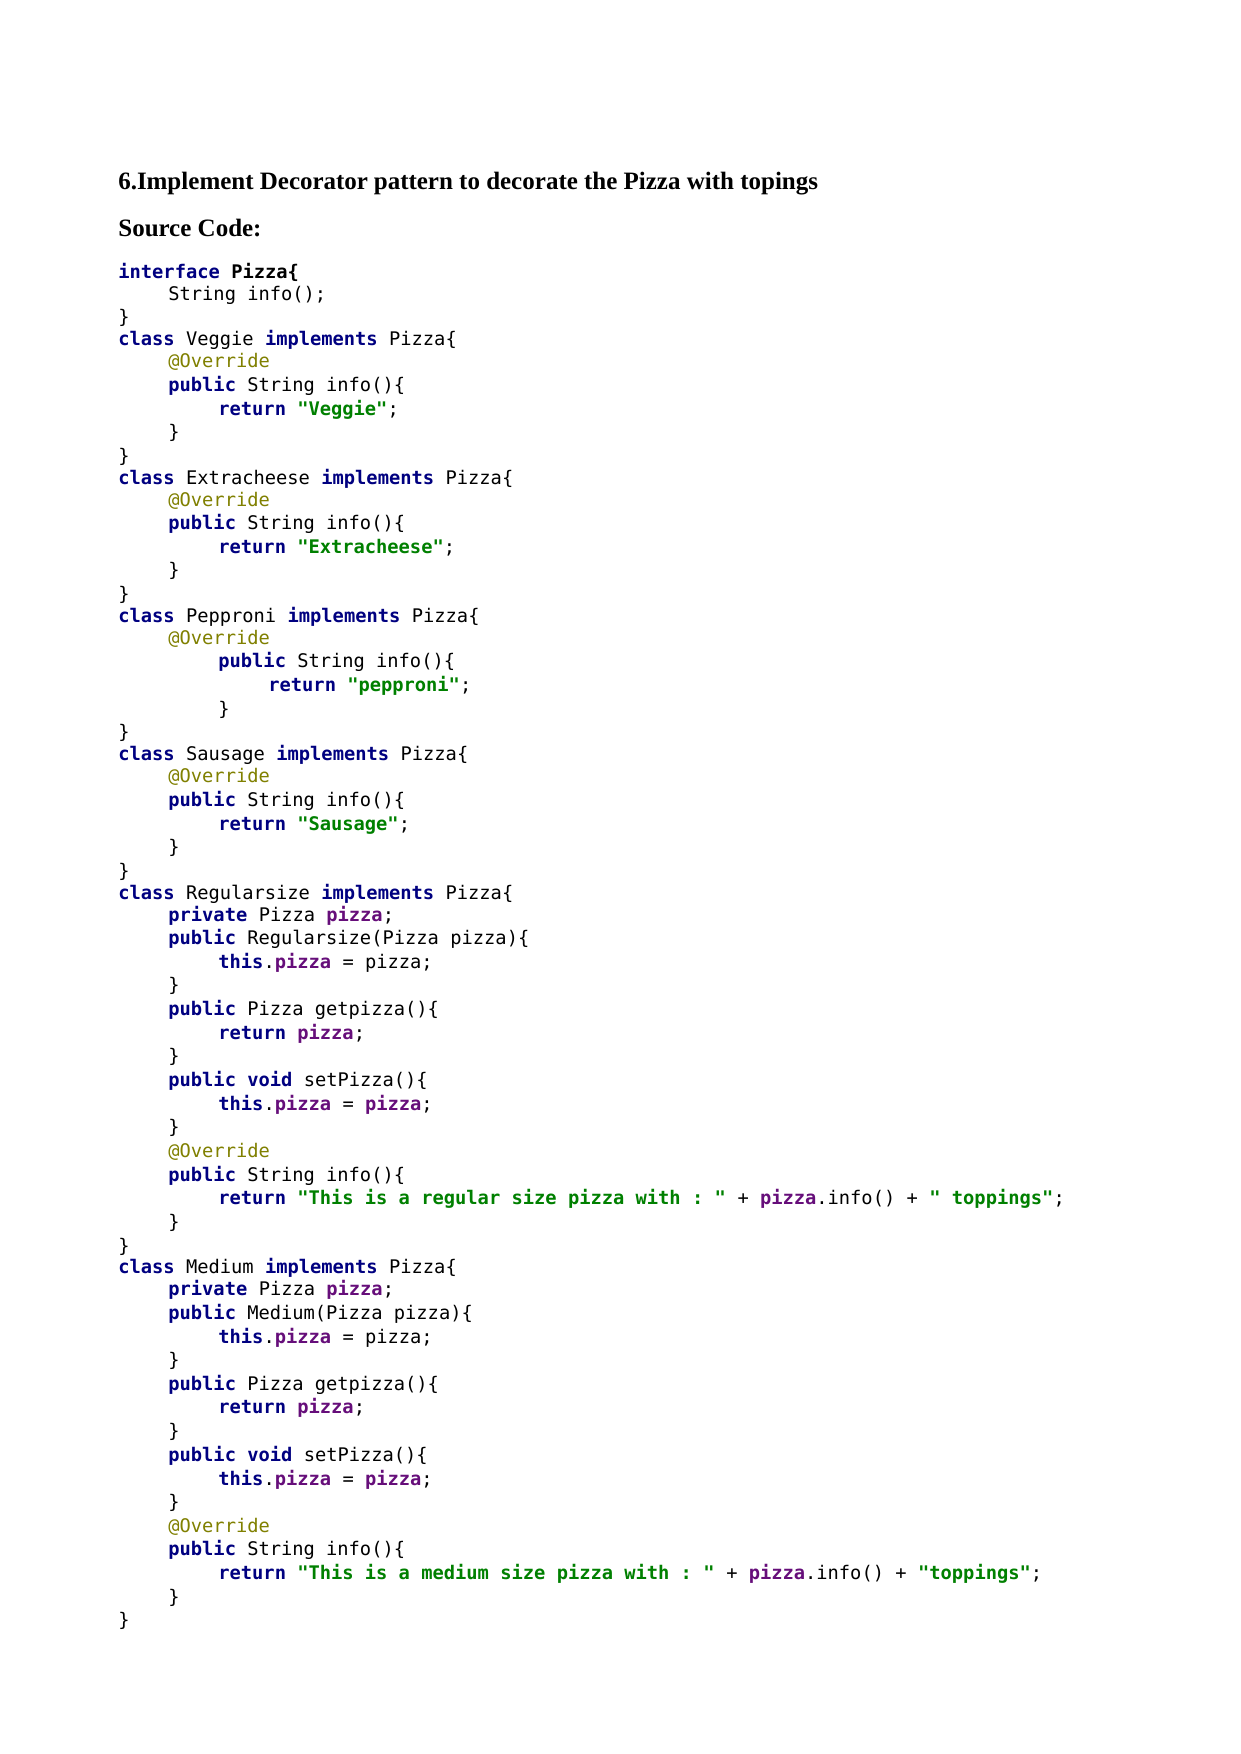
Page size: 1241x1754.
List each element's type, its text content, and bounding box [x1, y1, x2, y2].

text class Regularsize implements Pizza{ [118, 882, 1122, 903]
text return pizza; [118, 1022, 1122, 1045]
text @Override [118, 1140, 1122, 1164]
text public Pizza getpizza(){ [118, 998, 1122, 1022]
text @Override [118, 765, 1122, 789]
text class Extracheese implements Pizza{ [118, 467, 1122, 488]
text } [118, 1420, 1122, 1444]
text private Pizza pizza; [118, 903, 1122, 927]
text class Veggie implements Pizza{ [118, 328, 1122, 350]
text public String info(){ [118, 512, 1122, 536]
text } [118, 836, 1122, 860]
text } [118, 1211, 1122, 1234]
text } [118, 721, 1122, 743]
text @Override [118, 1515, 1122, 1538]
text public String info(){ [118, 374, 1122, 397]
text @Override [118, 627, 1122, 651]
text } [118, 1609, 1122, 1631]
text } [118, 559, 1122, 583]
text class Sausage implements Pizza{ [118, 743, 1122, 765]
text } [118, 421, 1122, 445]
text public String info(){ [118, 1164, 1122, 1187]
text } [118, 698, 1122, 721]
text this.pizza = pizza; [118, 1326, 1122, 1349]
text public String info(){ [118, 789, 1122, 812]
text } [118, 583, 1122, 605]
text return "This is a regular size pizza with : " + pizza.info() + " toppings"; [118, 1187, 1122, 1211]
text class Pepproni implements Pizza{ [118, 605, 1122, 627]
text } [118, 445, 1122, 467]
text } [118, 306, 1122, 328]
text return "Sausage"; [118, 812, 1122, 836]
text } [118, 974, 1122, 998]
text String info(); [118, 283, 1122, 306]
text public void setPizza(){ [118, 1444, 1122, 1467]
text public String info(){ [118, 1538, 1122, 1562]
text } [118, 860, 1122, 882]
text } [118, 1491, 1122, 1515]
text class Medium implements Pizza{ [118, 1256, 1122, 1278]
text 6.Implement Decorator pattern to decorate the Pizza with topings [118, 166, 1122, 194]
text private Pizza pizza; [118, 1278, 1122, 1302]
text } [118, 1045, 1122, 1069]
text public Medium(Pizza pizza){ [118, 1302, 1122, 1326]
text @Override [118, 488, 1122, 512]
text return "This is a medium size pizza with : " + pizza.info() + "toppings"; [118, 1562, 1122, 1586]
text return pizza; [118, 1397, 1122, 1420]
text } [118, 1349, 1122, 1373]
text this.pizza = pizza; [118, 1093, 1122, 1116]
text } [118, 1234, 1122, 1256]
text return "Extracheese"; [118, 536, 1122, 559]
text public Regularsize(Pizza pizza){ [118, 927, 1122, 951]
text public Pizza getpizza(){ [118, 1373, 1122, 1397]
text } [118, 1116, 1122, 1140]
text public void setPizza(){ [118, 1069, 1122, 1093]
text public String info(){ [118, 651, 1122, 674]
text this.pizza = pizza; [118, 1467, 1122, 1491]
text interface Pizza{ [118, 261, 1122, 283]
text return "Veggie"; [118, 397, 1122, 421]
text return "pepproni"; [118, 674, 1122, 698]
text Source Code: [118, 213, 1122, 242]
text @Override [118, 350, 1122, 374]
text } [118, 1586, 1122, 1609]
text this.pizza = pizza; [118, 951, 1122, 974]
